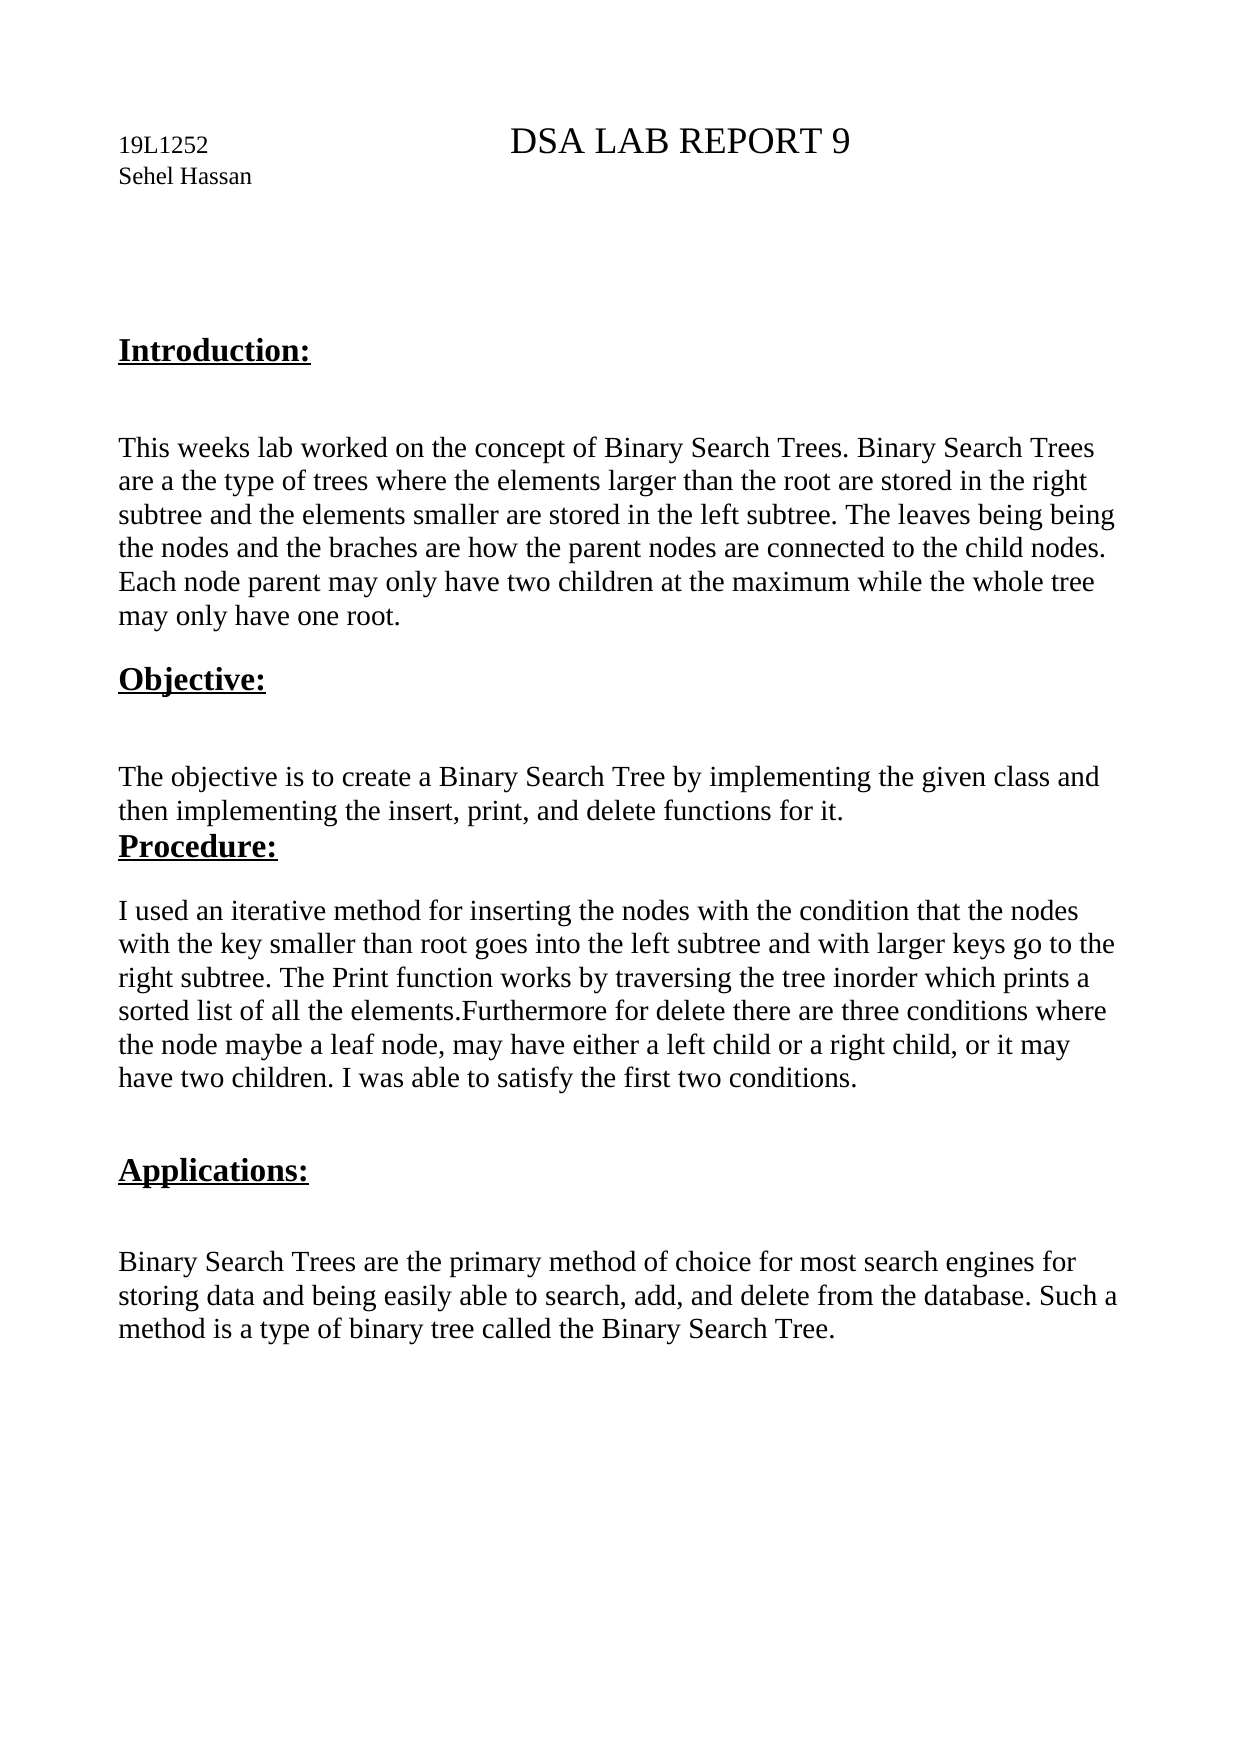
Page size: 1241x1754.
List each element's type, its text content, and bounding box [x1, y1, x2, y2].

text Sehel Hassan [118, 161, 1122, 190]
text Binary Search Trees are the primary method of choice for most search engines for storing data and being easily able to search, add, and delete from the database. Such a method is a type of binary tree called the Binary Search Tree. [118, 1244, 1122, 1345]
text This weeks lab worked on the concept of Binary Search Trees. Binary Search Trees are a the type of trees where the elements larger than the root are stored in the right subtree and the elements smaller are stored in the left subtree. The leaves being being the nodes and the braches are how the parent nodes are connected to the child nodes. Each node parent may only have two children at the maximum while the whole tree may only have one root. [118, 430, 1122, 631]
text Introduction: [118, 330, 1122, 368]
text Procedure: [118, 826, 1122, 864]
text 19L1252 DSA LAB REPORT 9 [118, 118, 1122, 161]
text The objective is to create a Binary Search Tree by implementing the given class and then implementing the insert, print, and delete functions for it. [118, 759, 1122, 826]
text Objective: [118, 659, 1122, 698]
text Applications: [118, 1150, 1122, 1188]
text I used an iterative method for inserting the nodes with the condition that the nodes with the key smaller than root goes into the left subtree and with larger keys go to the right subtree. The Print function works by traversing the tree inorder which prints a sorted list of all the elements.Furthermore for delete there are three conditions where the node maybe a leaf node, may have either a left child or a right child, or it may have two children. I was able to satisfy the first two conditions. [118, 893, 1122, 1094]
